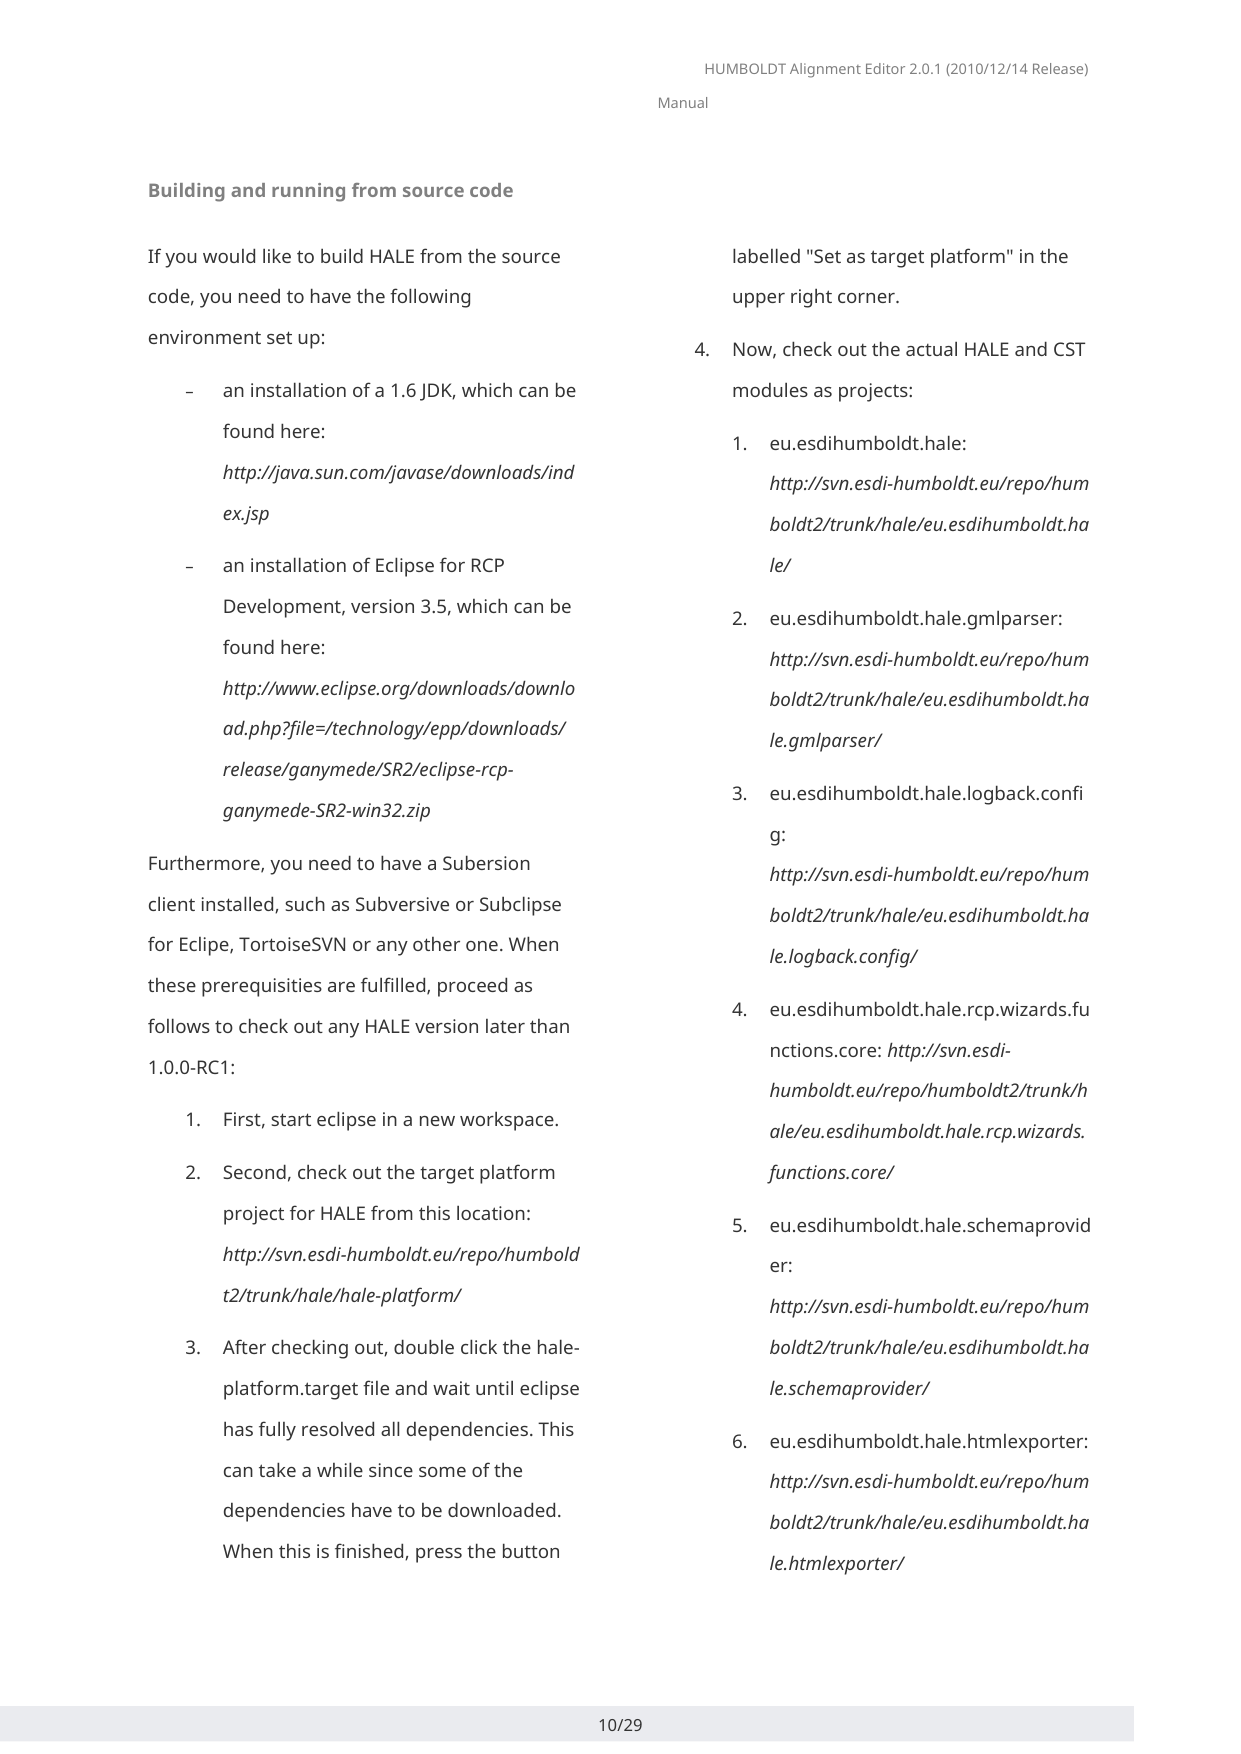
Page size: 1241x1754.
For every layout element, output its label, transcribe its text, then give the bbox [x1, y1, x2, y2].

list labelled "Set as target platform" in the upper right corner. [694, 243, 1092, 309]
list eu.esdihumboldt.hale.htmlexporter: http://svn.esdi-humboldt.eu/repo/humboldt2/trunk/hale/eu.esdihumboldt.hale.htmlexporter/ [732, 1428, 1092, 1576]
list an installation of a 1.6 JDK, which can be found here: http://java.sun.com/javase/downloads/index.jsp [185, 377, 583, 525]
text If you would like to build HALE from the source code, you need to have the following environment set up: [148, 243, 583, 350]
list After checking out, double click the hale-platform.target file and wait until eclipse has fully resolved all dependencies. This can take a while since some of the dependencies have to be downloaded. When this is finished, press the button [185, 1334, 583, 1564]
list eu.esdihumboldt.hale: http://svn.esdi-humboldt.eu/repo/humboldt2/trunk/hale/eu.esdihumboldt.hale/ [732, 430, 1092, 578]
list eu.esdihumboldt.hale.schemaprovider: http://svn.esdi-humboldt.eu/repo/humboldt2/trunk/hale/eu.esdihumboldt.hale.schemaprovider/ [732, 1212, 1092, 1401]
text Furthermore, you need to have a Subersion client installed, such as Subversive or Subclipse for Eclipe, TortoiseSVN or any other one. When these prerequisities are fulfilled, proceed as follows to check out any HALE version later than 1.0.0-RC1: [148, 850, 583, 1080]
subtitle Building and running from source code [148, 177, 1092, 203]
list Second, check out the target platform project for HALE from this location: http://svn.esdi-humboldt.eu/repo/humboldt2/trunk/hale/hale-platform/ [185, 1159, 583, 1307]
list eu.esdihumboldt.hale.gmlparser: http://svn.esdi-humboldt.eu/repo/humboldt2/trunk/hale/eu.esdihumboldt.hale.gmlparser/ [732, 605, 1092, 753]
list eu.esdihumboldt.hale.rcp.wizards.functions.core: http://svn.esdi-humboldt.eu/repo/humboldt2/trunk/hale/eu.esdihumboldt.hale.rcp.wizards.functions.core/ [732, 996, 1092, 1185]
list eu.esdihumboldt.hale.logback.config: http://svn.esdi-humboldt.eu/repo/humboldt2/trunk/hale/eu.esdihumboldt.hale.logback.config/ [732, 780, 1092, 969]
list First, start eclipse in a new workspace. [185, 1107, 583, 1132]
list an installation of Eclipse for RCP Development, version 3.5, which can be found here: http://www.eclipse.org/downloads/download.php?file=/technology/epp/downloads/release/ganymede/SR2/eclipse-rcp-ganymede-SR2-win32.zip [185, 552, 583, 823]
list Now, check out the actual HALE and CST modules as projects: [694, 336, 1092, 403]
